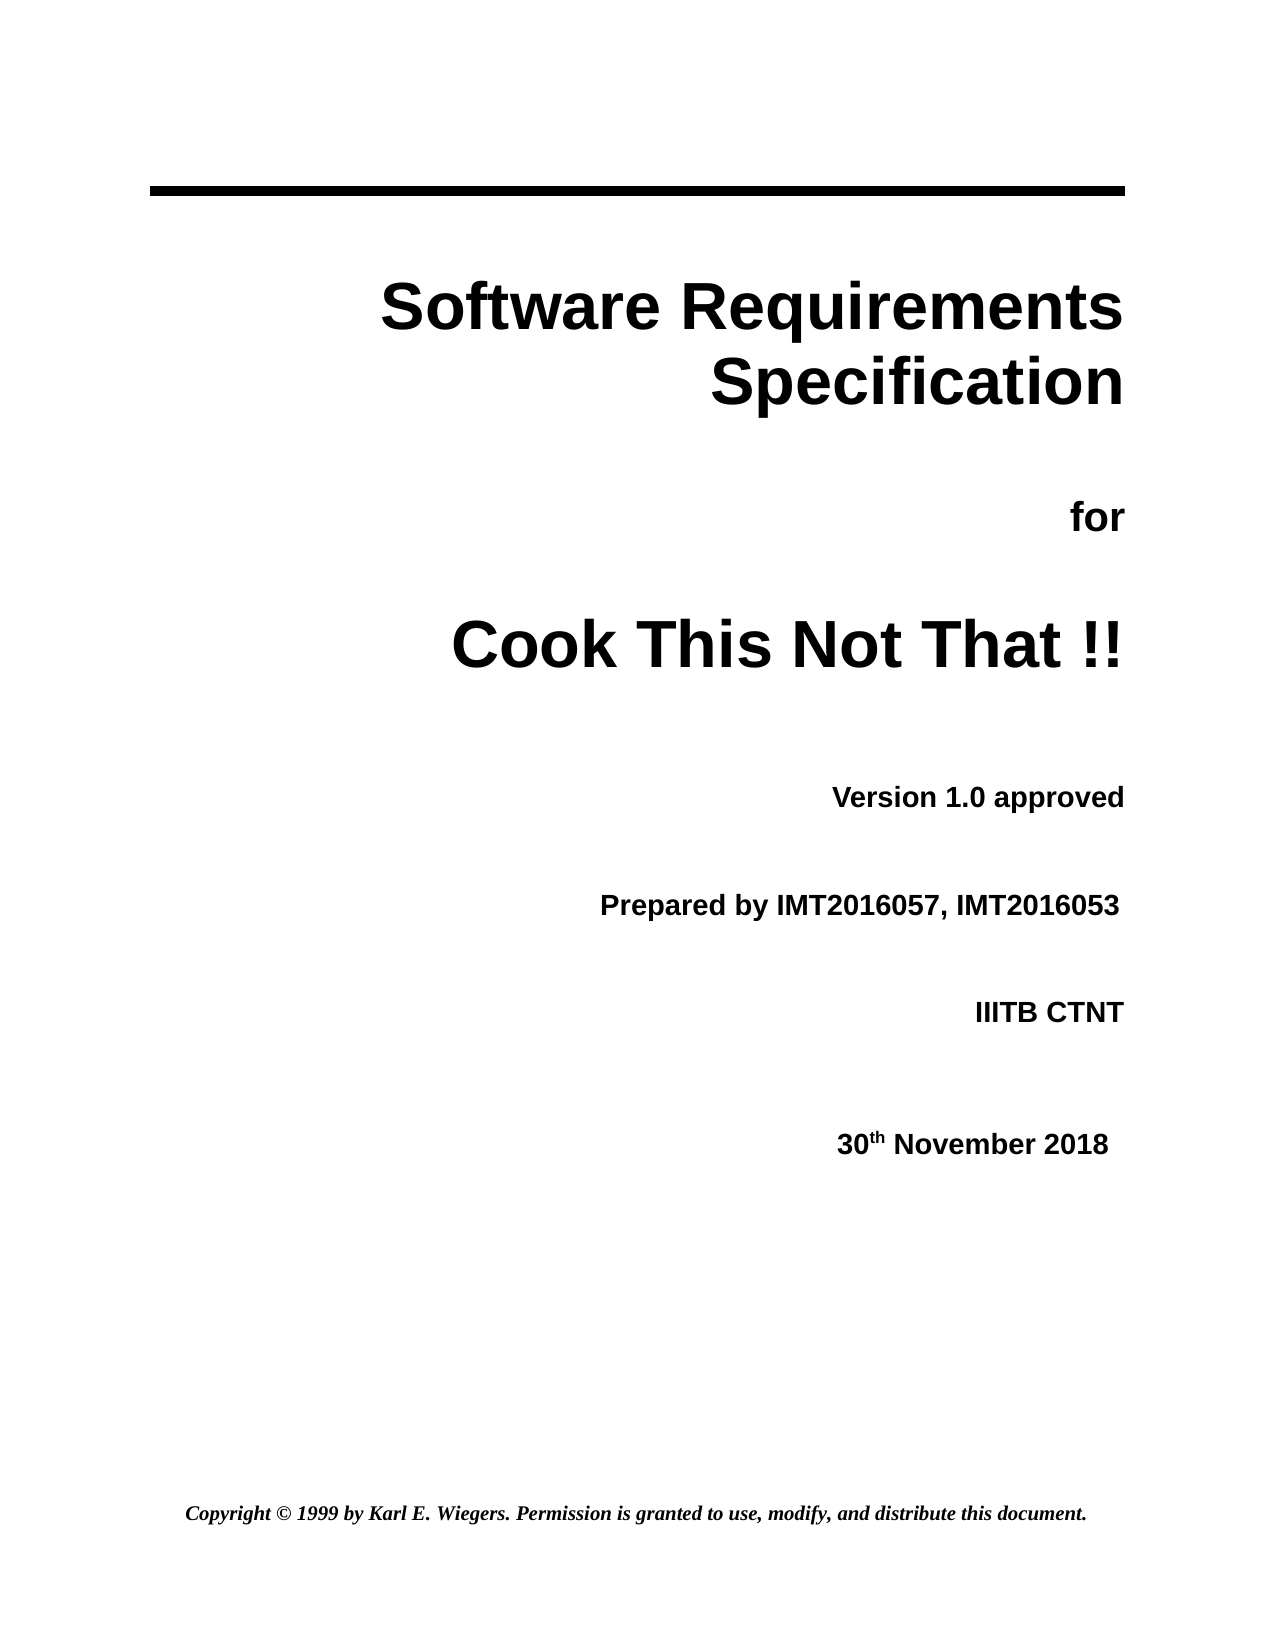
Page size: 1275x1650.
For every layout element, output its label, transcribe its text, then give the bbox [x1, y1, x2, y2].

subtitle for [150, 493, 1125, 540]
text Prepared by IMT2016057, IMT2016053 [150, 889, 1125, 921]
text IIITB CTNT [150, 996, 1125, 1029]
subtitle Software Requirements Specification [150, 269, 1125, 418]
subtitle Cook This Not That !! [150, 607, 1125, 681]
text Version 1.0 approved [150, 781, 1125, 814]
text 30th November 2018 [150, 1128, 1125, 1161]
